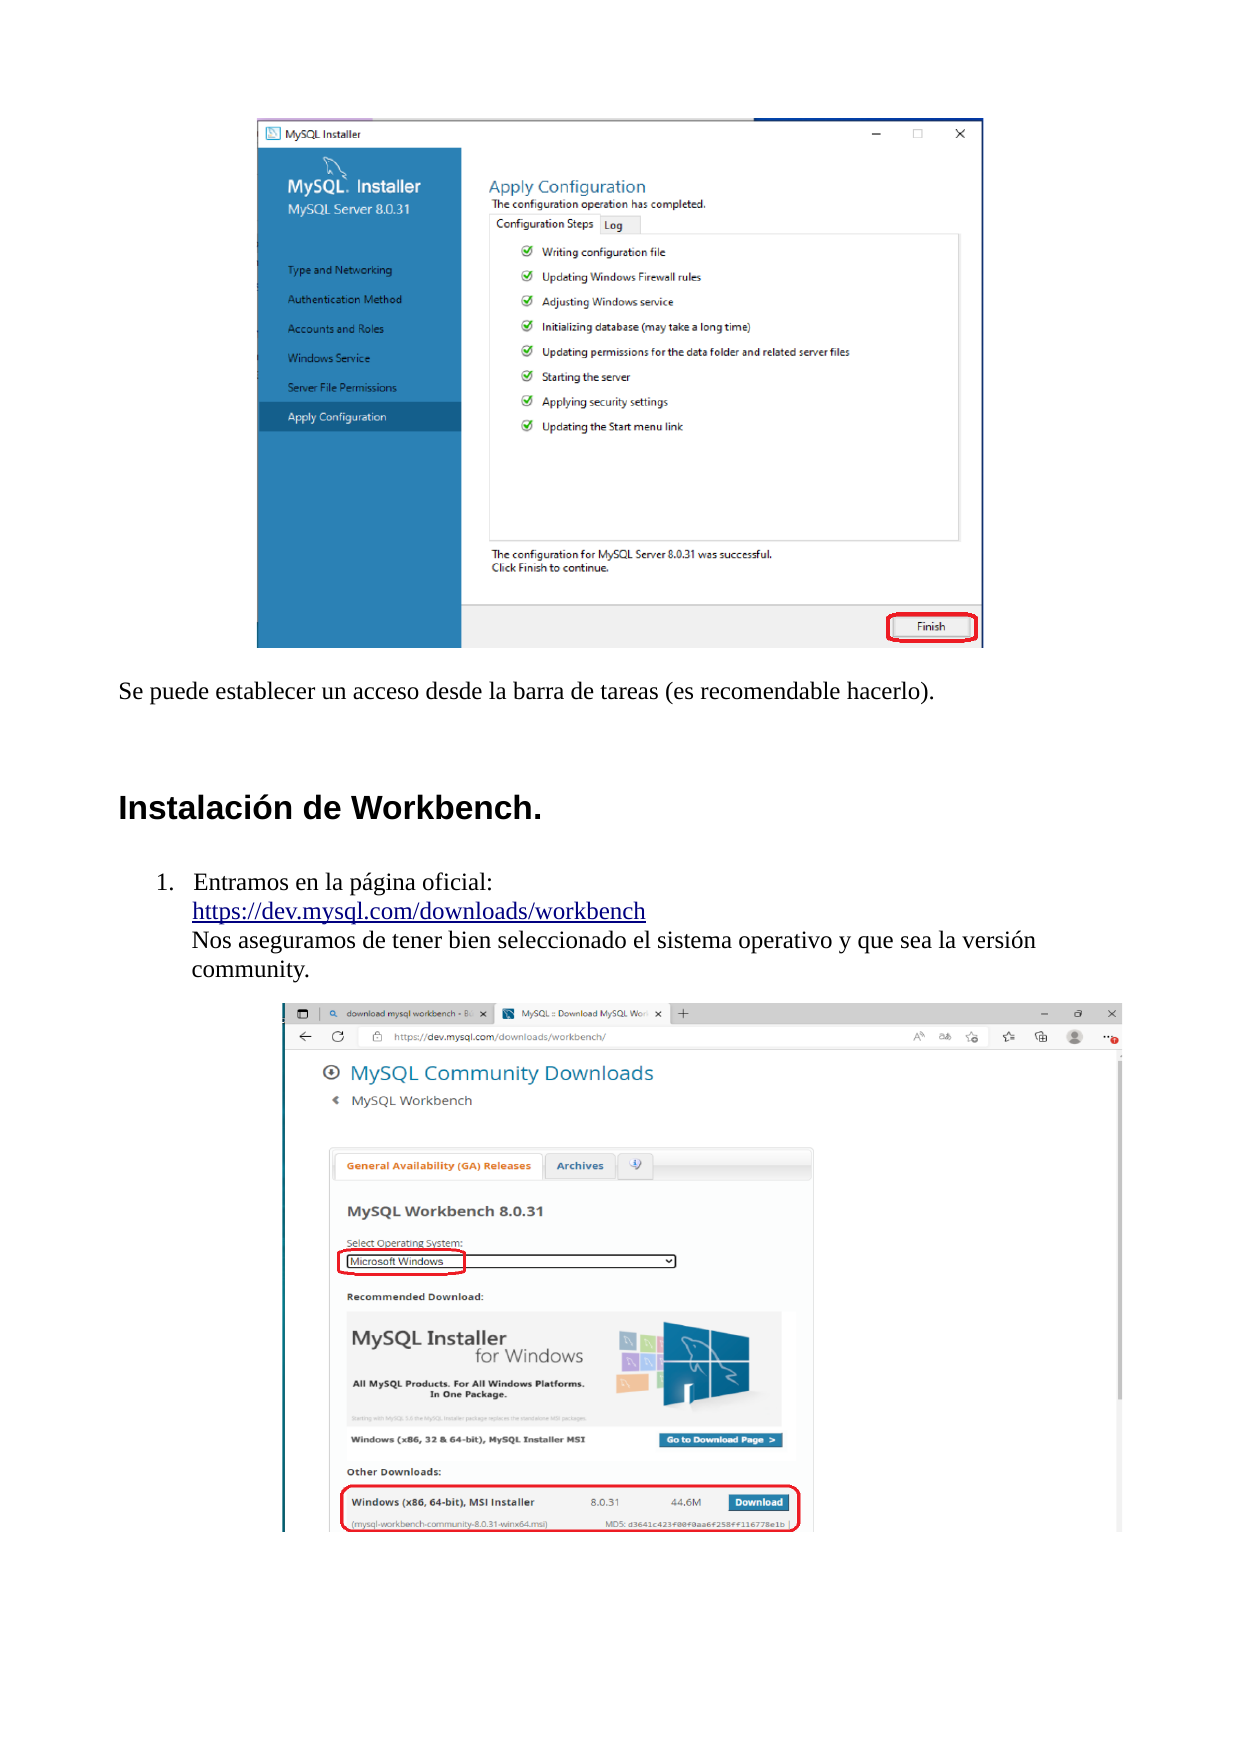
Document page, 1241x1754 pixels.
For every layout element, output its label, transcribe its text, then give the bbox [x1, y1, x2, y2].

text Se puede establecer un acceso desde la barra de tareas (es recomendable hacerlo). [118, 676, 1122, 705]
text Nos aseguramos de tener bien seleccionado el sistema operativo y que sea la versión community. [191, 925, 1122, 982]
subtitle Instalación de Workbench. [118, 788, 1122, 826]
text https://dev.mysql.com/downloads/workbench [118, 896, 1122, 925]
list Entramos en la página oficial: [156, 867, 1122, 896]
